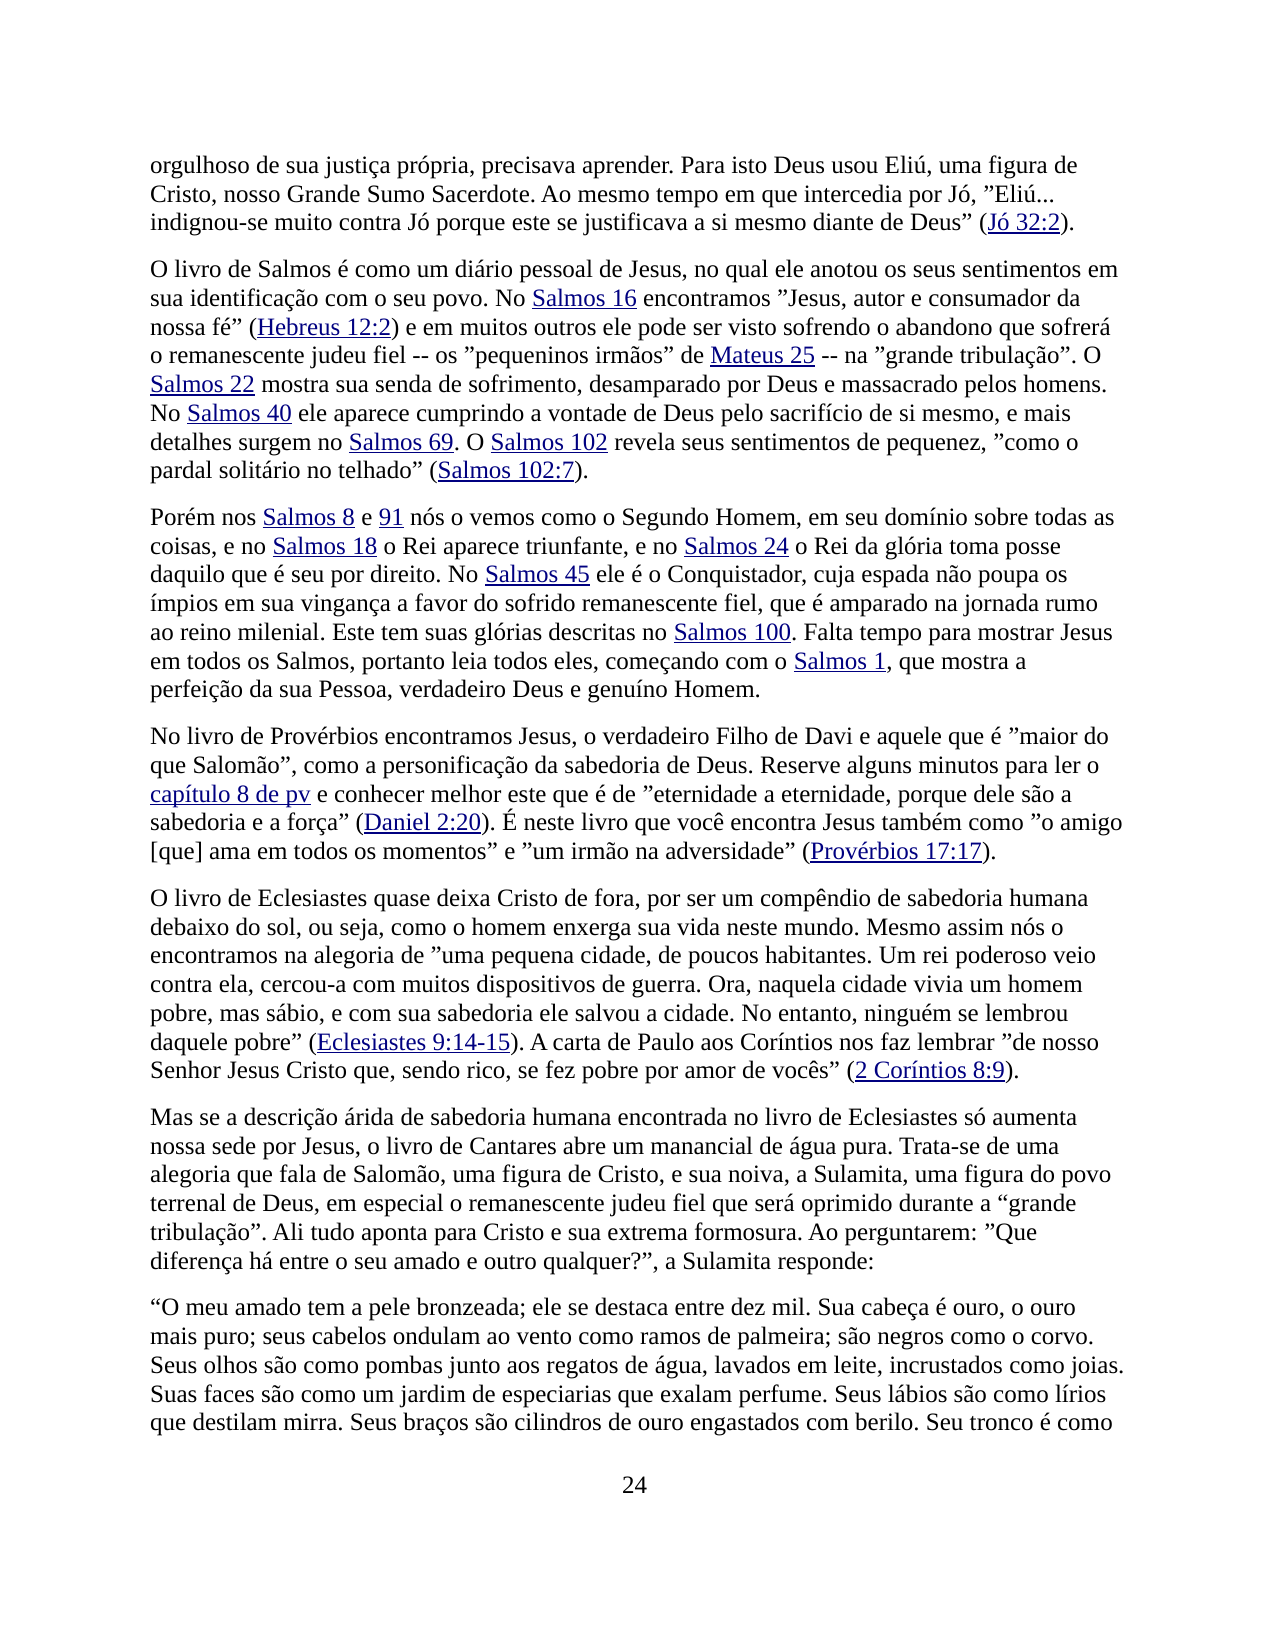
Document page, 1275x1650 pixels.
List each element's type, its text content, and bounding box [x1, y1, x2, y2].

text O livro de Salmos é como um diário pessoal de Jesus, no qual ele anotou os seus sentimentos em sua identificação com o seu povo. No Salmos 16 encontramos ”Jesus, autor e consumador da nossa fé” (Hebreus 12:2) e em muitos outros ele pode ser visto sofrendo o abandono que sofrerá o remanescente judeu fiel -- os ”pequeninos irmãos” de Mateus 25 -- na ”grande tribulação”. O Salmos 22 mostra sua senda de sofrimento, desamparado por Deus e massacrado pelos homens. No Salmos 40 ele aparece cumprindo a vontade de Deus pelo sacrifício de si mesmo, e mais detalhes surgem no Salmos 69. O Salmos 102 revela seus sentimentos de pequenez, ”como o pardal solitário no telhado” (Salmos 102:7). [150, 254, 1125, 484]
text Porém nos Salmos 8 e 91 nós o vemos como o Segundo Homem, em seu domínio sobre todas as coisas, e no Salmos 18 o Rei aparece triunfante, e no Salmos 24 o Rei da glória toma posse daquilo que é seu por direito. No Salmos 45 ele é o Conquistador, cuja espada não poupa os ímpios em sua vingança a favor do sofrido remanescente fiel, que é amparado na jornada rumo ao reino milenial. Este tem suas glórias descritas no Salmos 100. Falta tempo para mostrar Jesus em todos os Salmos, portanto leia todos eles, começando com o Salmos 1, que mostra a perfeição da sua Pessoa, verdadeiro Deus e genuíno Homem. [150, 502, 1125, 703]
text Mas se a descrição árida de sabedoria humana encontrada no livro de Eclesiastes só aumenta nossa sede por Jesus, o livro de Cantares abre um manancial de água pura. Trata-se de uma alegoria que fala de Salomão, uma figura de Cristo, e sua noiva, a Sulamita, uma figura do povo terrenal de Deus, em especial o remanescente judeu fiel que será oprimido durante a “grande tribulação”. Ali tudo aponta para Cristo e sua extrema formosura. Ao perguntarem: ”Que diferença há entre o seu amado e outro qualquer?”, a Sulamita responde: [150, 1102, 1125, 1274]
text O livro de Eclesiastes quase deixa Cristo de fora, por ser um compêndio de sabedoria humana debaixo do sol, ou seja, como o homem enxerga sua vida neste mundo. Mesmo assim nós o encontramos na alegoria de ”uma pequena cidade, de poucos habitantes. Um rei poderoso veio contra ela, cercou-a com muitos dispositivos de guerra. Ora, naquela cidade vivia um homem pobre, mas sábio, e com sua sabedoria ele salvou a cidade. No entanto, ninguém se lembrou daquele pobre” (Eclesiastes 9:14-15). A carta de Paulo aos Coríntios nos faz lembrar ”de nosso Senhor Jesus Cristo que, sendo rico, se fez pobre por amor de vocês” (2 Coríntios 8:9). [150, 883, 1125, 1084]
text “O meu amado tem a pele bronzeada; ele se destaca entre dez mil. Sua cabeça é ouro, o ouro mais puro; seus cabelos ondulam ao vento como ramos de palmeira; são negros como o corvo. Seus olhos são como pombas junto aos regatos de água, lavados em leite, incrustados como joias. Suas faces são como um jardim de especiarias que exalam perfume. Seus lábios são como lírios que destilam mirra. Seus braços são cilindros de ouro engastados com berilo. Seu tronco é como [150, 1292, 1125, 1436]
text orgulhoso de sua justiça própria, precisava aprender. Para isto Deus usou Eliú, uma figura de Cristo, nosso Grande Sumo Sacerdote. Ao mesmo tempo em que intercedia por Jó, ”Eliú... indignou-se muito contra Jó porque este se justificava a si mesmo diante de Deus” (Jó 32:2). [150, 150, 1125, 236]
text No livro de Provérbios encontramos Jesus, o verdadeiro Filho de Davi e aquele que é ”maior do que Salomão”, como a personificação da sabedoria de Deus. Reserve alguns minutos para ler o capítulo 8 de pv e conhecer melhor este que é de ”eternidade a eternidade, porque dele são a sabedoria e a força” (Daniel 2:20). É neste livro que você encontra Jesus também como ”o amigo [que] ama em todos os momentos” e ”um irmão na adversidade” (Provérbios 17:17). [150, 721, 1125, 865]
